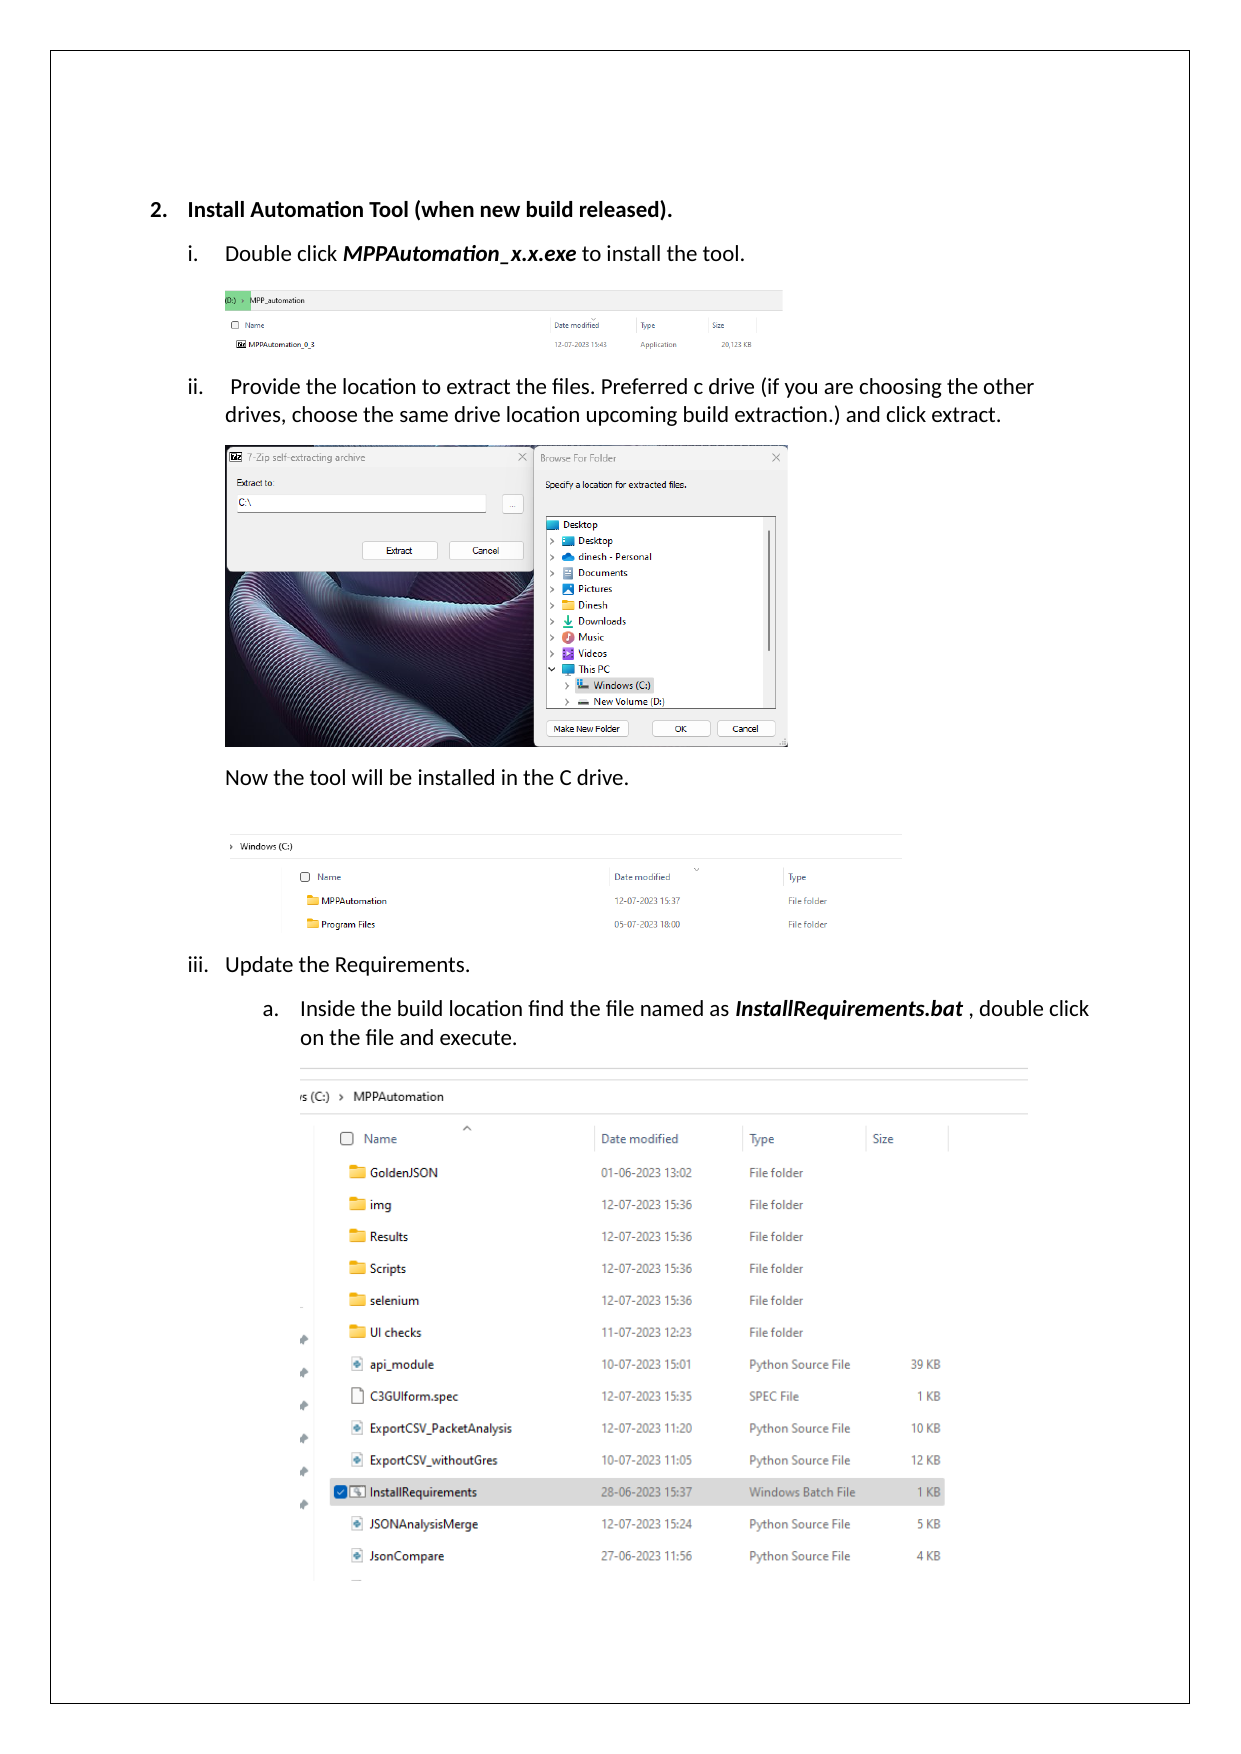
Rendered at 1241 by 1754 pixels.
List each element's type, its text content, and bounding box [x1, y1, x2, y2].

list Provide the location to extract the files. Preferred c drive (if you are choosing the other drives, choose the same drive location upcoming build extraction.) and click extract. [187, 372, 1090, 428]
list Install Automation Tool (when new build released). [150, 195, 1090, 223]
list Inside the build location find the file named as InstallRequirements.bat , double click on the file and execute. [262, 994, 1090, 1051]
list Double click MPPAutomation_x.x.exe to install the tool. [187, 239, 1090, 268]
list Now the tool will be installed in the C drive. [225, 763, 1090, 791]
list Update the Requirements. [187, 950, 1090, 978]
